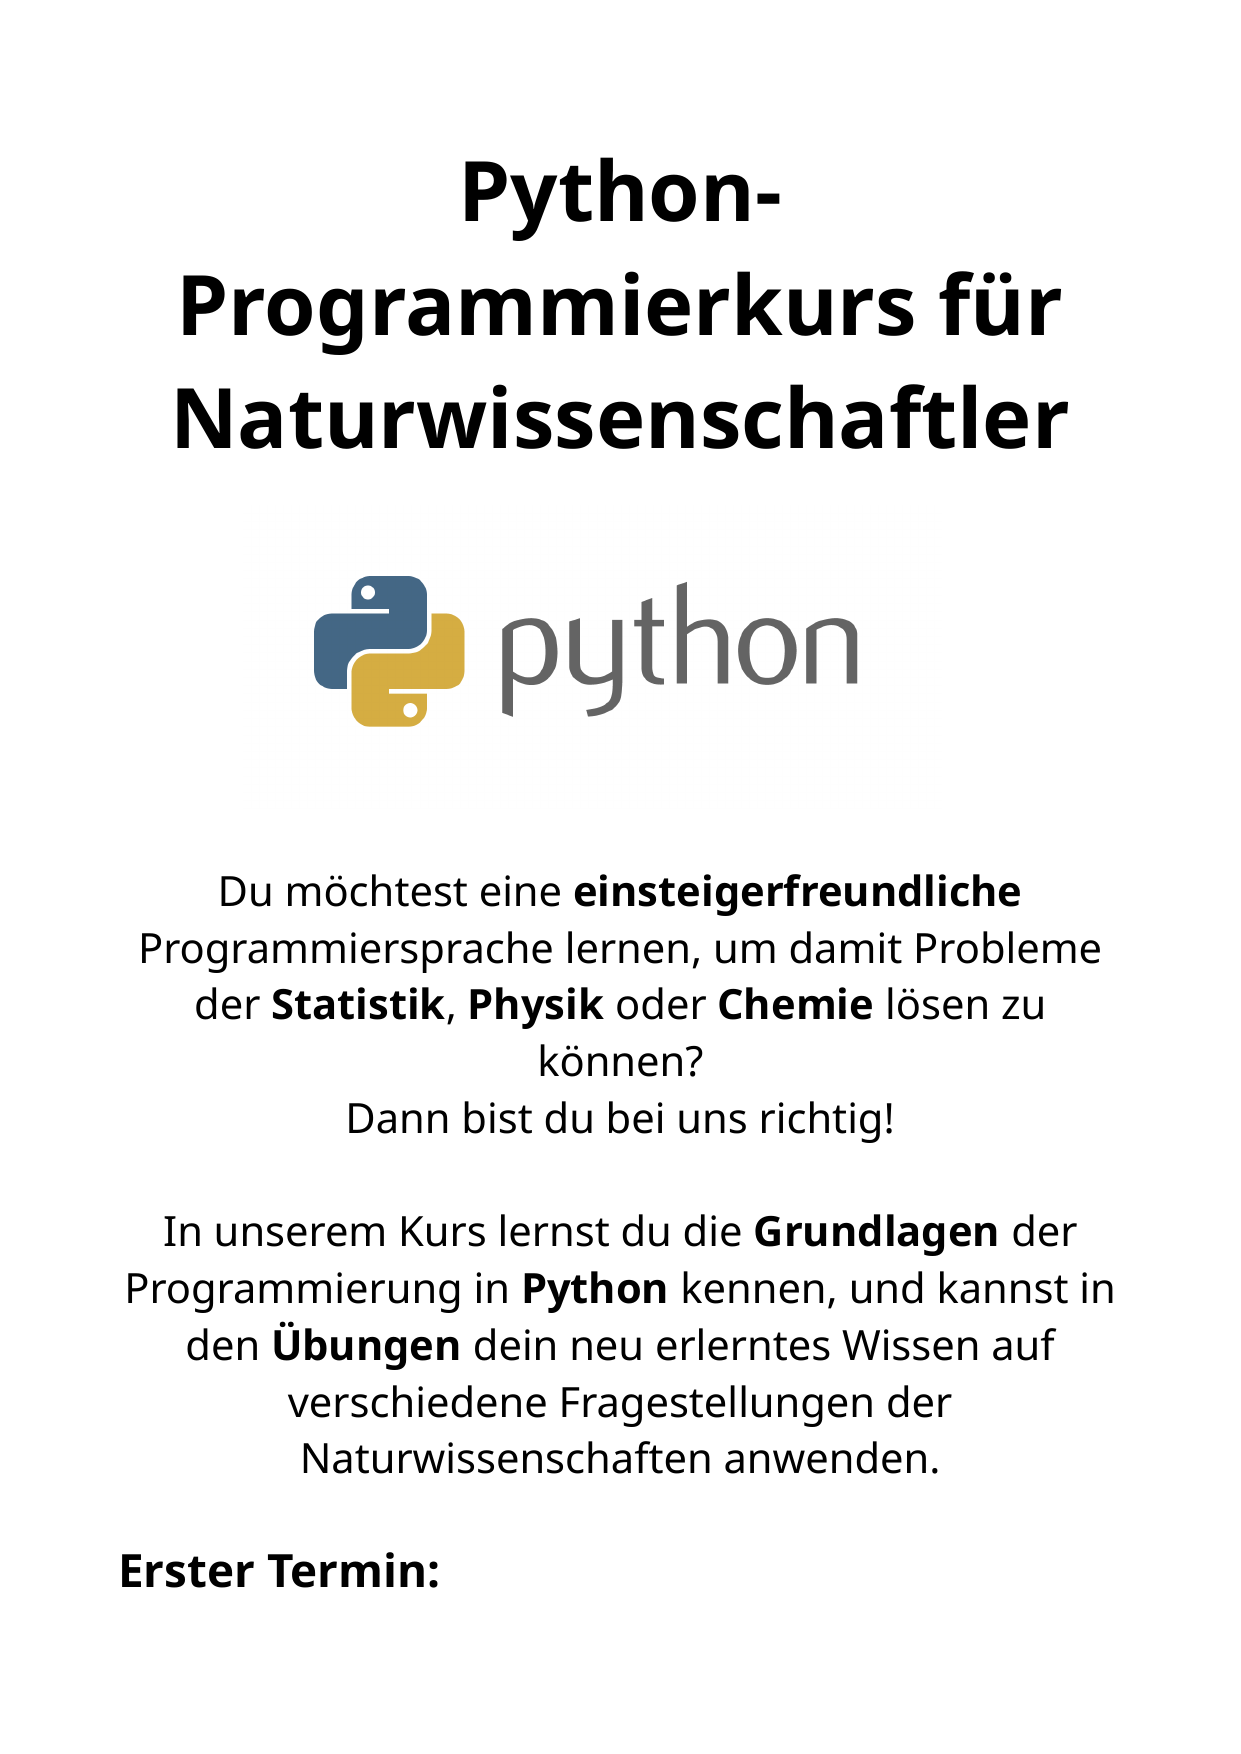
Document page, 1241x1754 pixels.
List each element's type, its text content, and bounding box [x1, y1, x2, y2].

text Dann bist du bei uns richtig! [118, 1089, 1122, 1146]
picture [243, 505, 943, 809]
text Erster Termin: [118, 1539, 1122, 1601]
text In unserem Kurs lernst du die Grundlagen der Programmierung in Python kennen, und kannst in den Übungen dein neu erlerntes Wissen auf verschiedene Fragestellungen der Naturwissenschaften anwenden. [118, 1202, 1122, 1486]
text Du möchtest eine einsteigerfreundliche Programmiersprache lernen, um damit Probleme der Statistik, Physik oder Chemie lösen zu können? [118, 862, 1122, 1089]
subtitle Python-Programmierkurs für Naturwissenschaftler [118, 133, 1122, 473]
